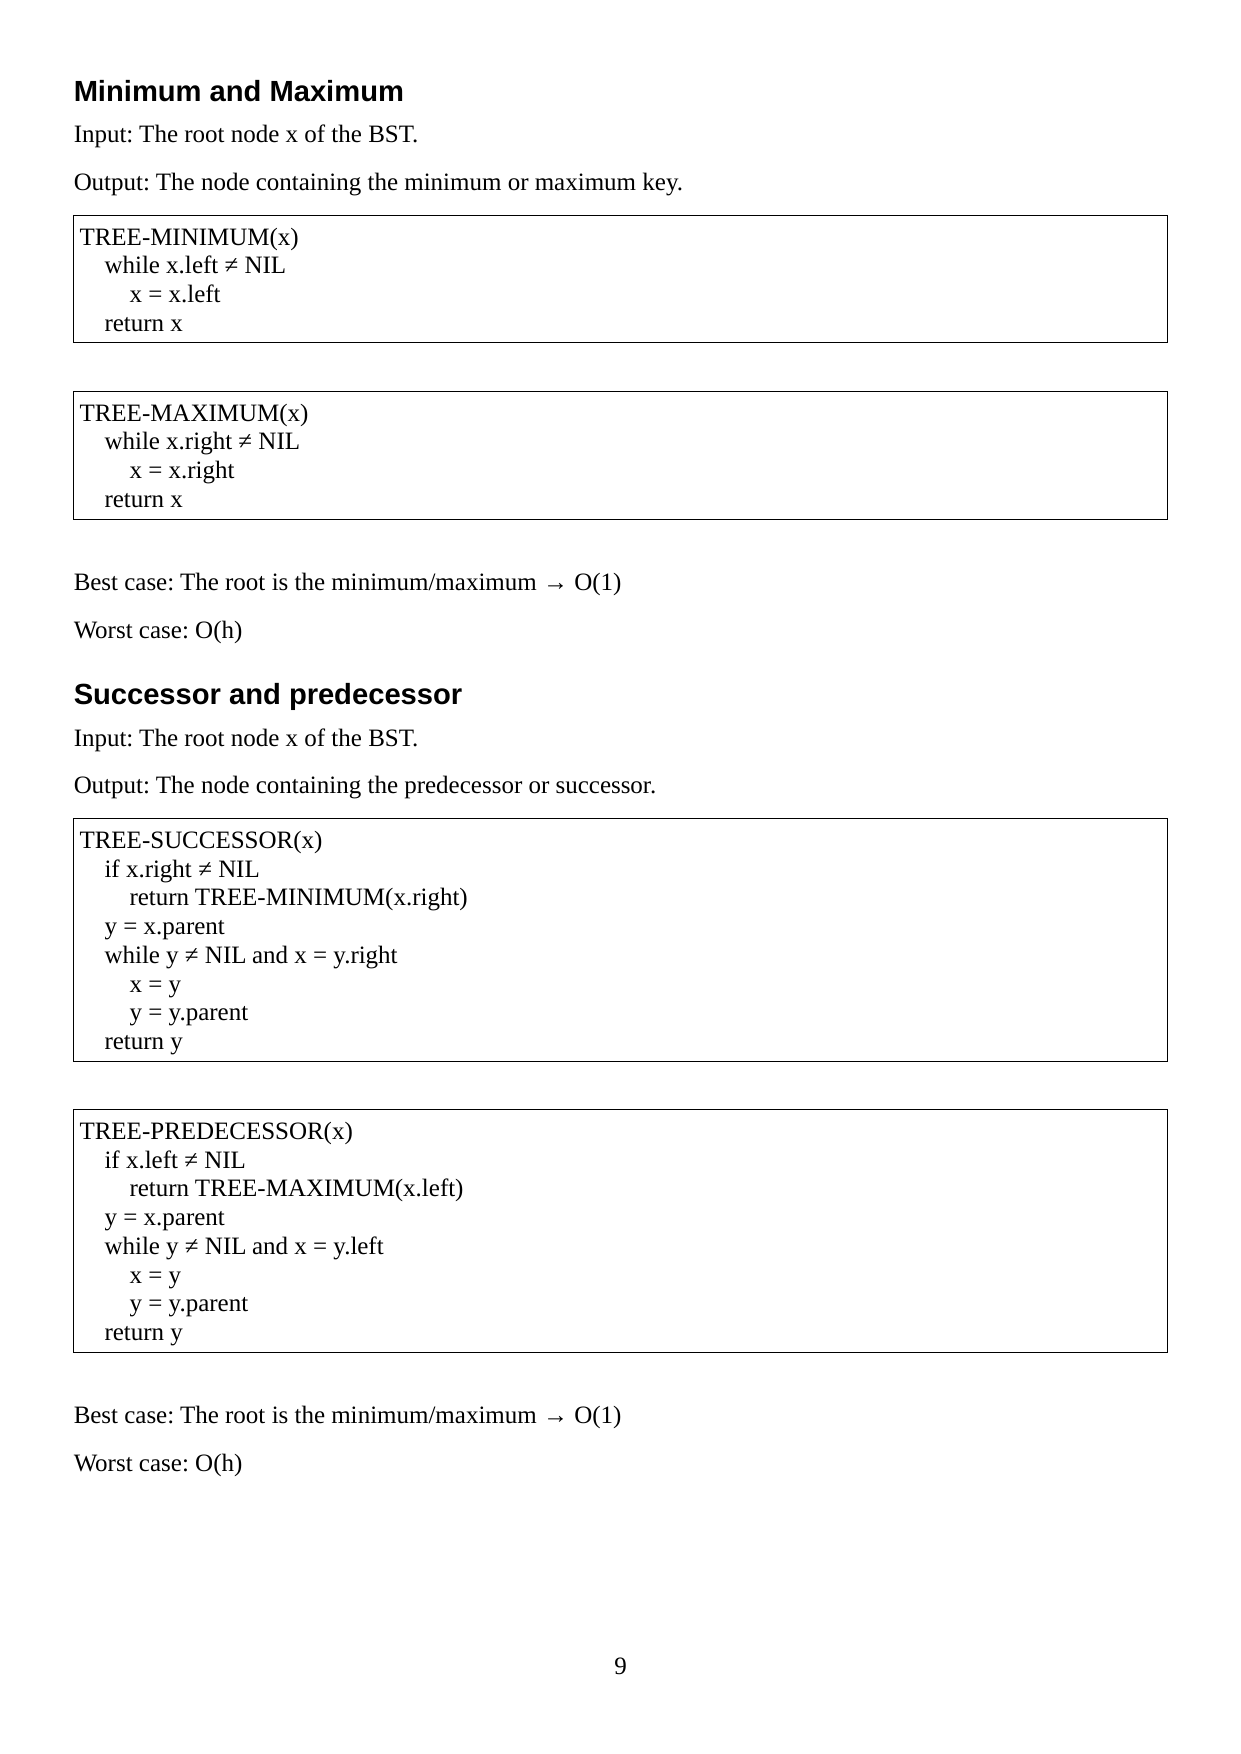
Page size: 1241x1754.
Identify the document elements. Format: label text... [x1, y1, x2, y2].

text Output: The node containing the minimum or maximum key. [73, 167, 1167, 196]
text Worst case: O(h) [73, 1448, 1167, 1477]
text Output: The node containing the predecessor or successor. [73, 771, 1167, 799]
table_header TREE-SUCCESSOR(x) if x.right ≠ NIL return TREE-MINIMUM(x.right) y = x.parent while y ≠ NIL and x = y.right x = y y = y.parent return y [74, 819, 1167, 1061]
subtitle Minimum and Maximum [73, 73, 1167, 107]
table_header TREE-PREDECESSOR(x) if x.left ≠ NIL return TREE-MAXIMUM(x.left) y = x.parent while y ≠ NIL and x = y.left x = y y = y.parent return y [74, 1110, 1167, 1352]
table_header TREE-MAXIMUM(x) while x.right ≠ NIL x = x.right return x [74, 392, 1167, 518]
text Best case: The root is the minimum/maximum → O(1) [73, 567, 1167, 596]
text Worst case: O(h) [73, 615, 1167, 643]
text Input: The root node x of the BST. [73, 723, 1167, 752]
text Best case: The root is the minimum/maximum → O(1) [73, 1400, 1167, 1429]
subtitle Successor and predecessor [73, 677, 1167, 710]
table_header TREE-MINIMUM(x) while x.left ≠ NIL x = x.left return x [74, 216, 1167, 342]
text Input: The root node x of the BST. [73, 119, 1167, 148]
